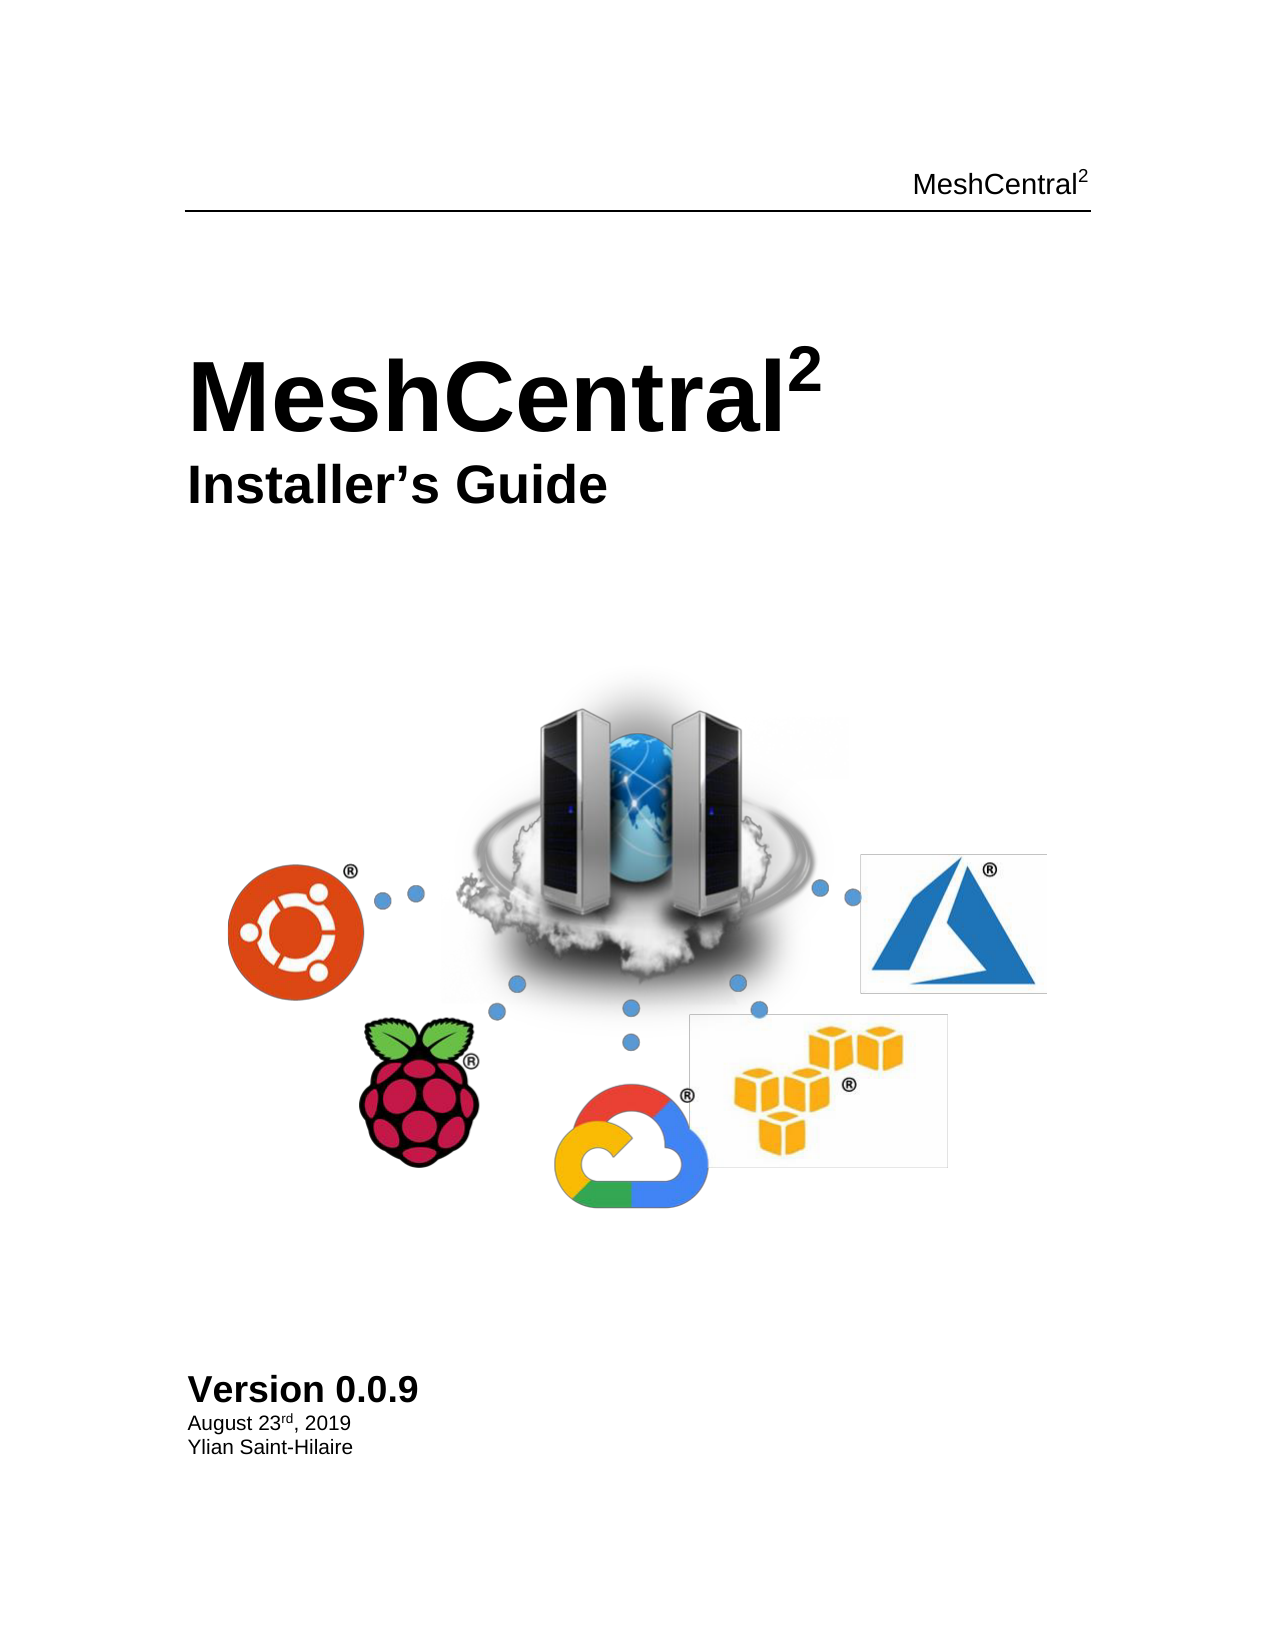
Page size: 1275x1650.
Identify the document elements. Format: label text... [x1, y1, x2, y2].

text Version 0.0.9 [187, 1367, 1158, 1411]
picture [227, 630, 1047, 1228]
text Installer’s Guide [187, 453, 1158, 515]
text August 23rd, 2019 Ylian Saint-Hilaire [187, 1411, 396, 1459]
text MeshCentral2 [173, 165, 1088, 200]
text MeshCentral2 [187, 331, 1158, 452]
